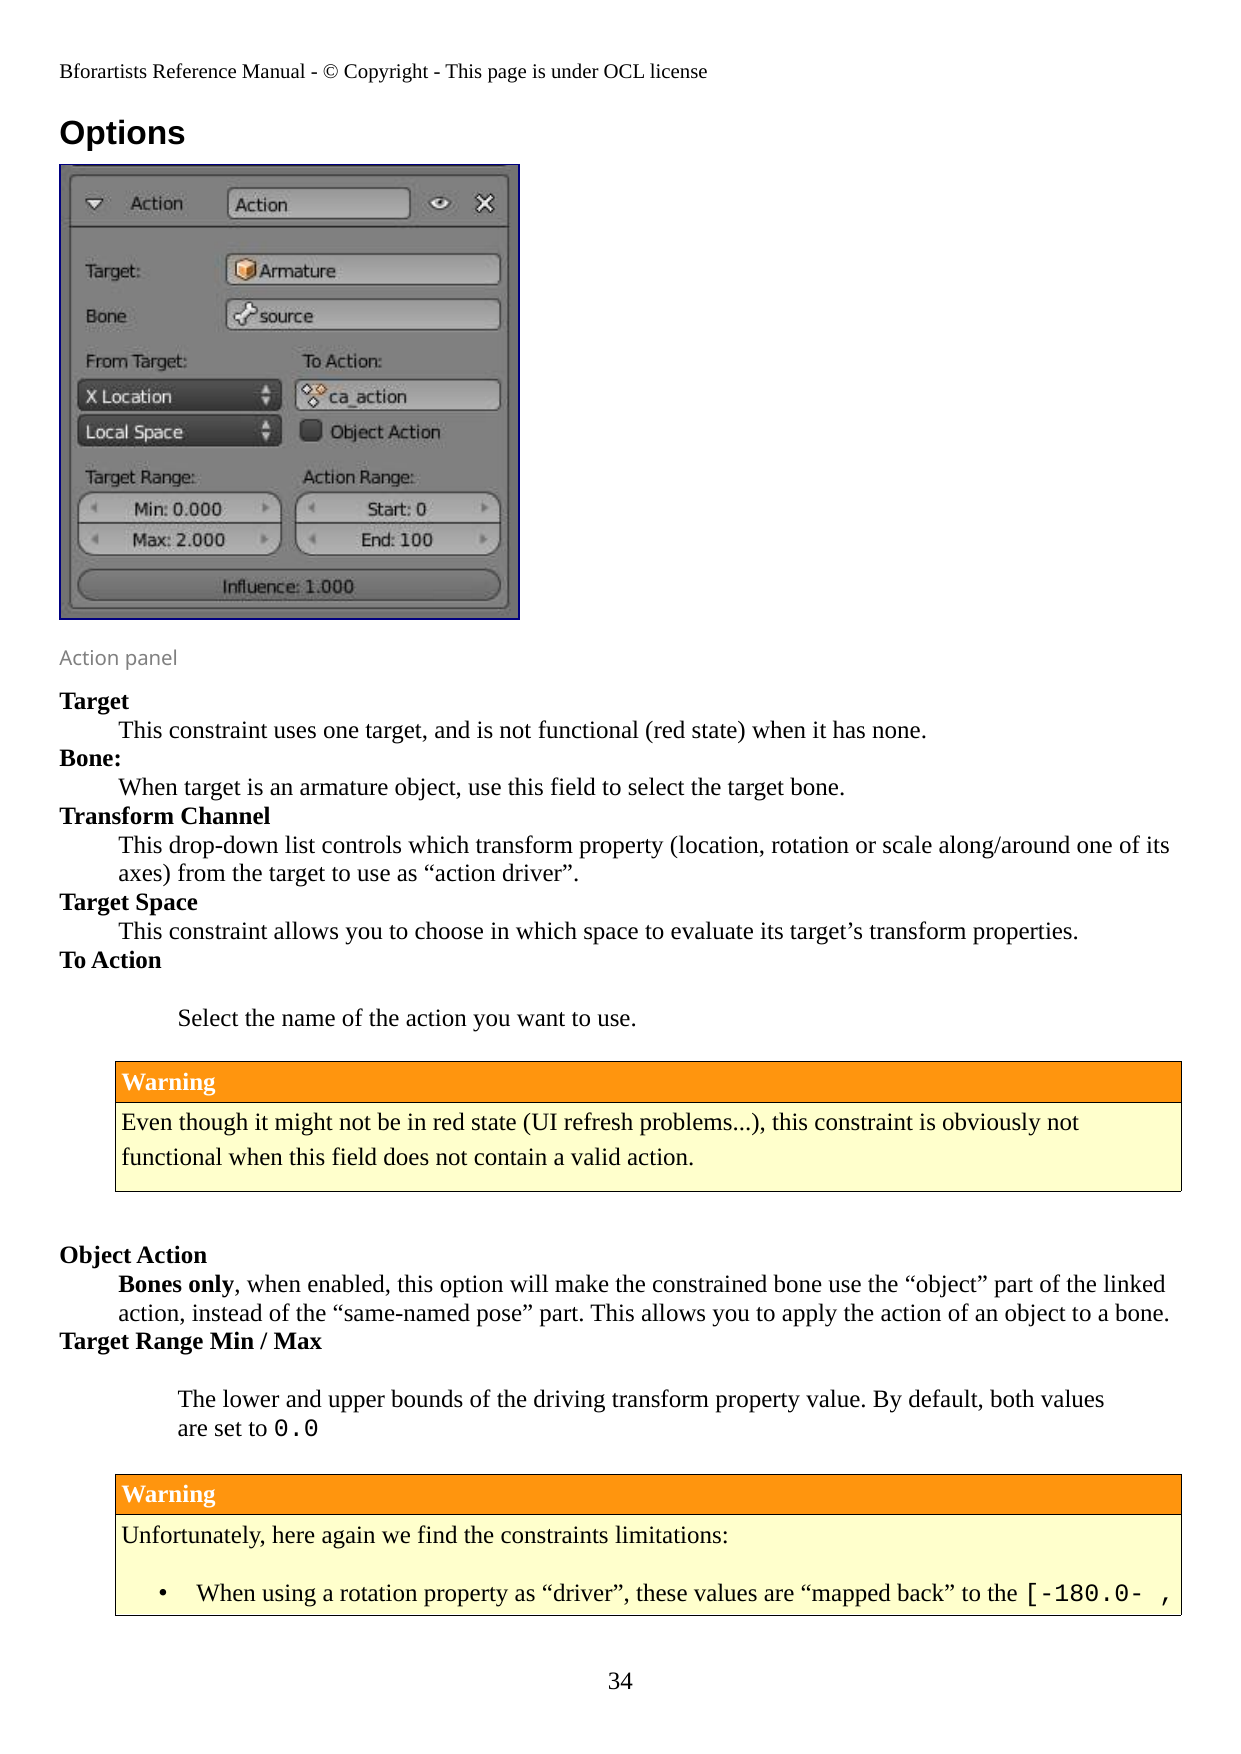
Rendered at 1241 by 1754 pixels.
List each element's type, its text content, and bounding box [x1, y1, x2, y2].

list Bones only, when enabled, this option will make the constrained bone use the “object” part of the linked action, instead of the “same-named pose” part. This allows you to apply the action of an object to a bone. [118, 1269, 1181, 1326]
subtitle Bone: [59, 743, 1181, 772]
text Select the name of the action you want to use. [177, 1003, 1122, 1032]
list This drop-down list controls which transform property (location, rotation or scale along/around one of its axes) from the target to use as “action driver”. [118, 830, 1181, 887]
subtitle Target Space [59, 887, 1181, 916]
subtitle Target Range Min / Max [59, 1326, 1181, 1355]
table_header Warning [116, 1475, 1181, 1514]
text The lower and upper bounds of the driving transform property value. By default, both values are set to 0.0 [177, 1384, 1122, 1444]
list When target is an armature object, use this field to select the target bone. [118, 772, 1181, 801]
subtitle Target [59, 686, 1181, 715]
subtitle Options [59, 113, 1181, 151]
list This constraint allows you to choose in which space to evaluate its target’s transform properties. [118, 916, 1181, 945]
picture [61, 165, 518, 618]
subtitle To Action [59, 945, 1181, 973]
list This constraint uses one target, and is not functional (red state) when it has none. [118, 715, 1181, 743]
table_header Warning [116, 1062, 1181, 1102]
table_cell Unfortunately, here again we find the constraints limitations: When using a rotation property as “driver”, these values are “mapped back” to the [-180.0- , 180.0- [ range. When using a scale property as “driver”, these values are limited to null or positive values. [116, 1515, 1181, 1614]
table_cell Even though it might not be in red state (UI refresh problems...), this constraint is obviously not functional when this field does not contain a valid action. [116, 1103, 1181, 1191]
subtitle Object Action [59, 1240, 1181, 1269]
subtitle Transform Channel [59, 801, 1181, 830]
text Action panel [59, 640, 1181, 671]
